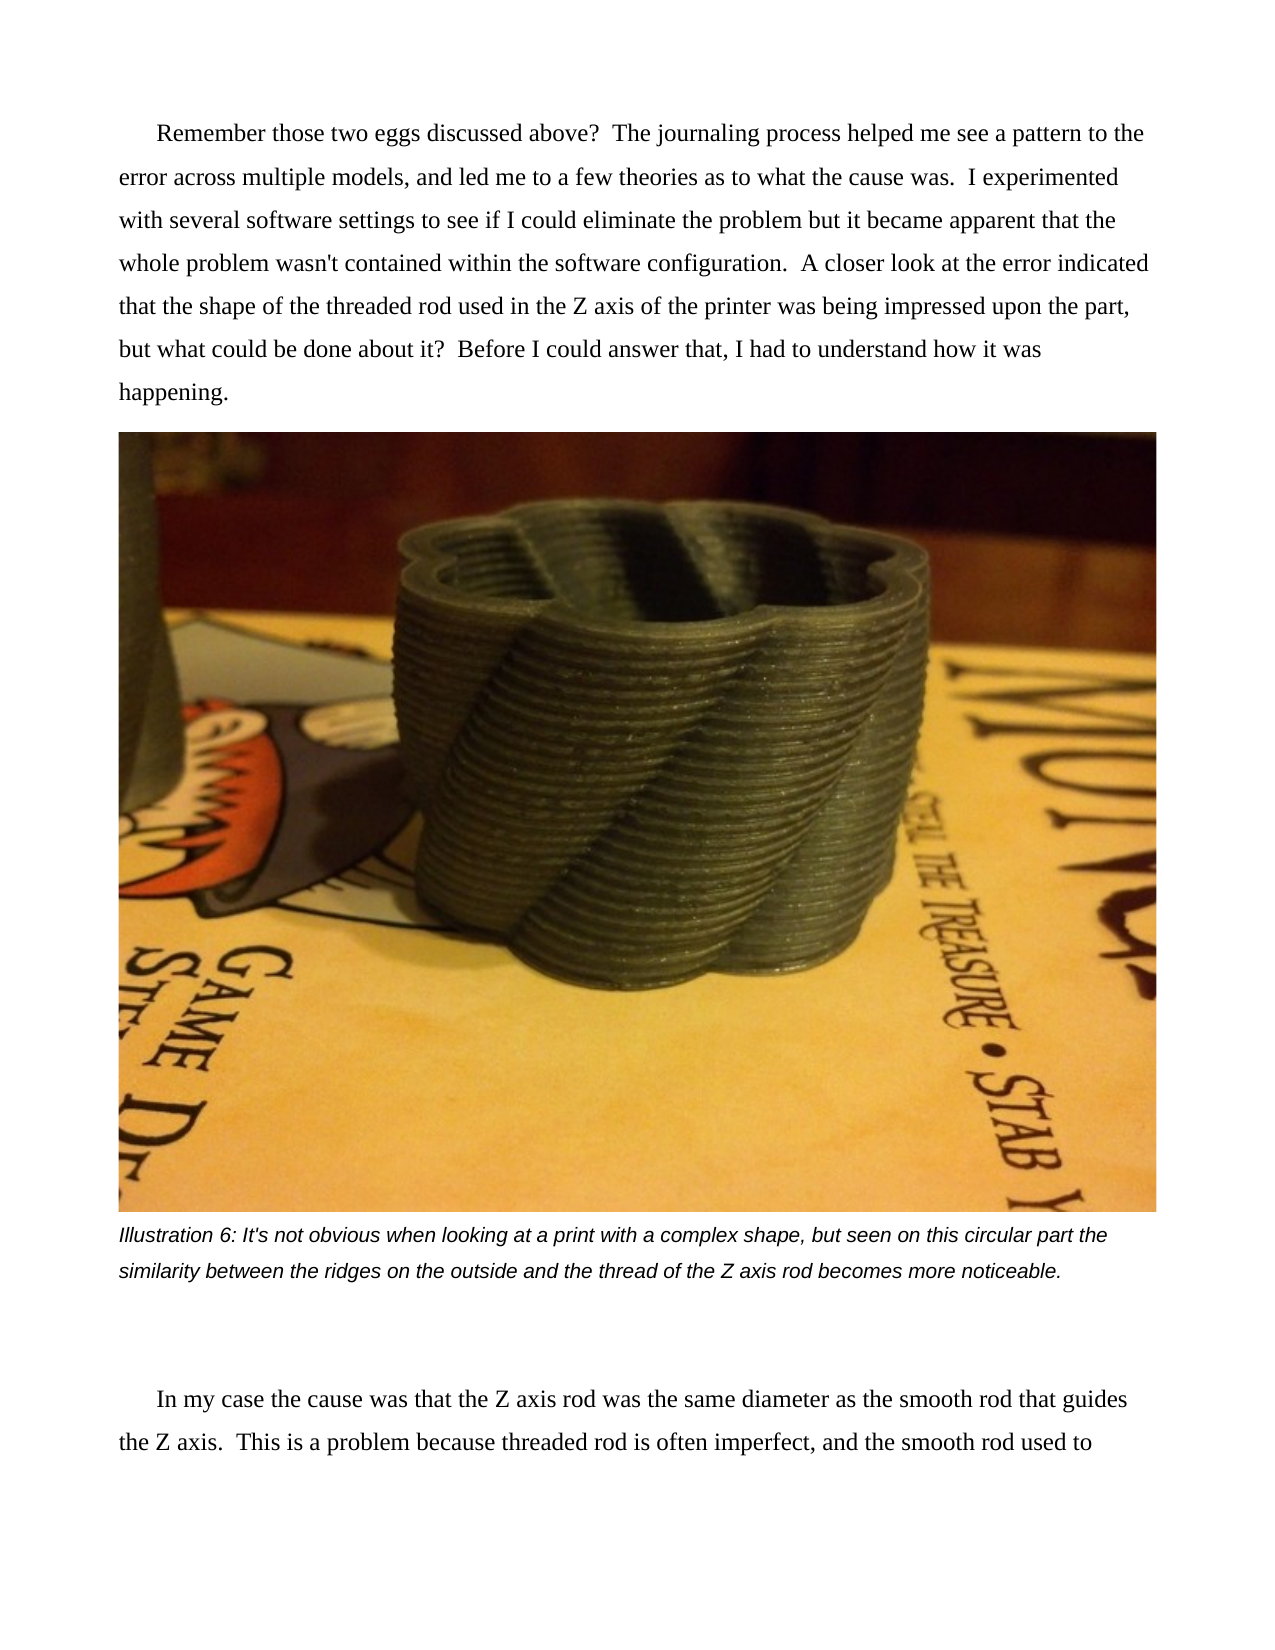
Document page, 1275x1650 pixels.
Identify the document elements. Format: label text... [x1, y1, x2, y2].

text In my case the cause was that the Z axis rod was the same diameter as the smooth rod that guides the Z axis. This is a problem because threaded rod is often imperfect, and the smooth rod used to [118, 1384, 1156, 1456]
picture [118, 432, 1157, 1212]
text Illustration 6: It's not obvious when looking at a print with a complex shape, but seen on this circular part the similarity between the ridges on the outside and the thread of the Z axis rod becomes more noticeable. [118, 1212, 1156, 1283]
text Remember those two eggs discussed above? The journaling process helped me see a pattern to the error across multiple models, and led me to a few theories as to what the cause was. I experimented with several software settings to see if I could eliminate the problem but it became apparent that the whole problem wasn't contained within the software configuration. A closer look at the error indicated that the shape of the threaded rod used in the Z axis of the printer was being impressed upon the part, but what could be done about it? Before I could answer that, I had to understand how it was happening. [118, 118, 1156, 406]
